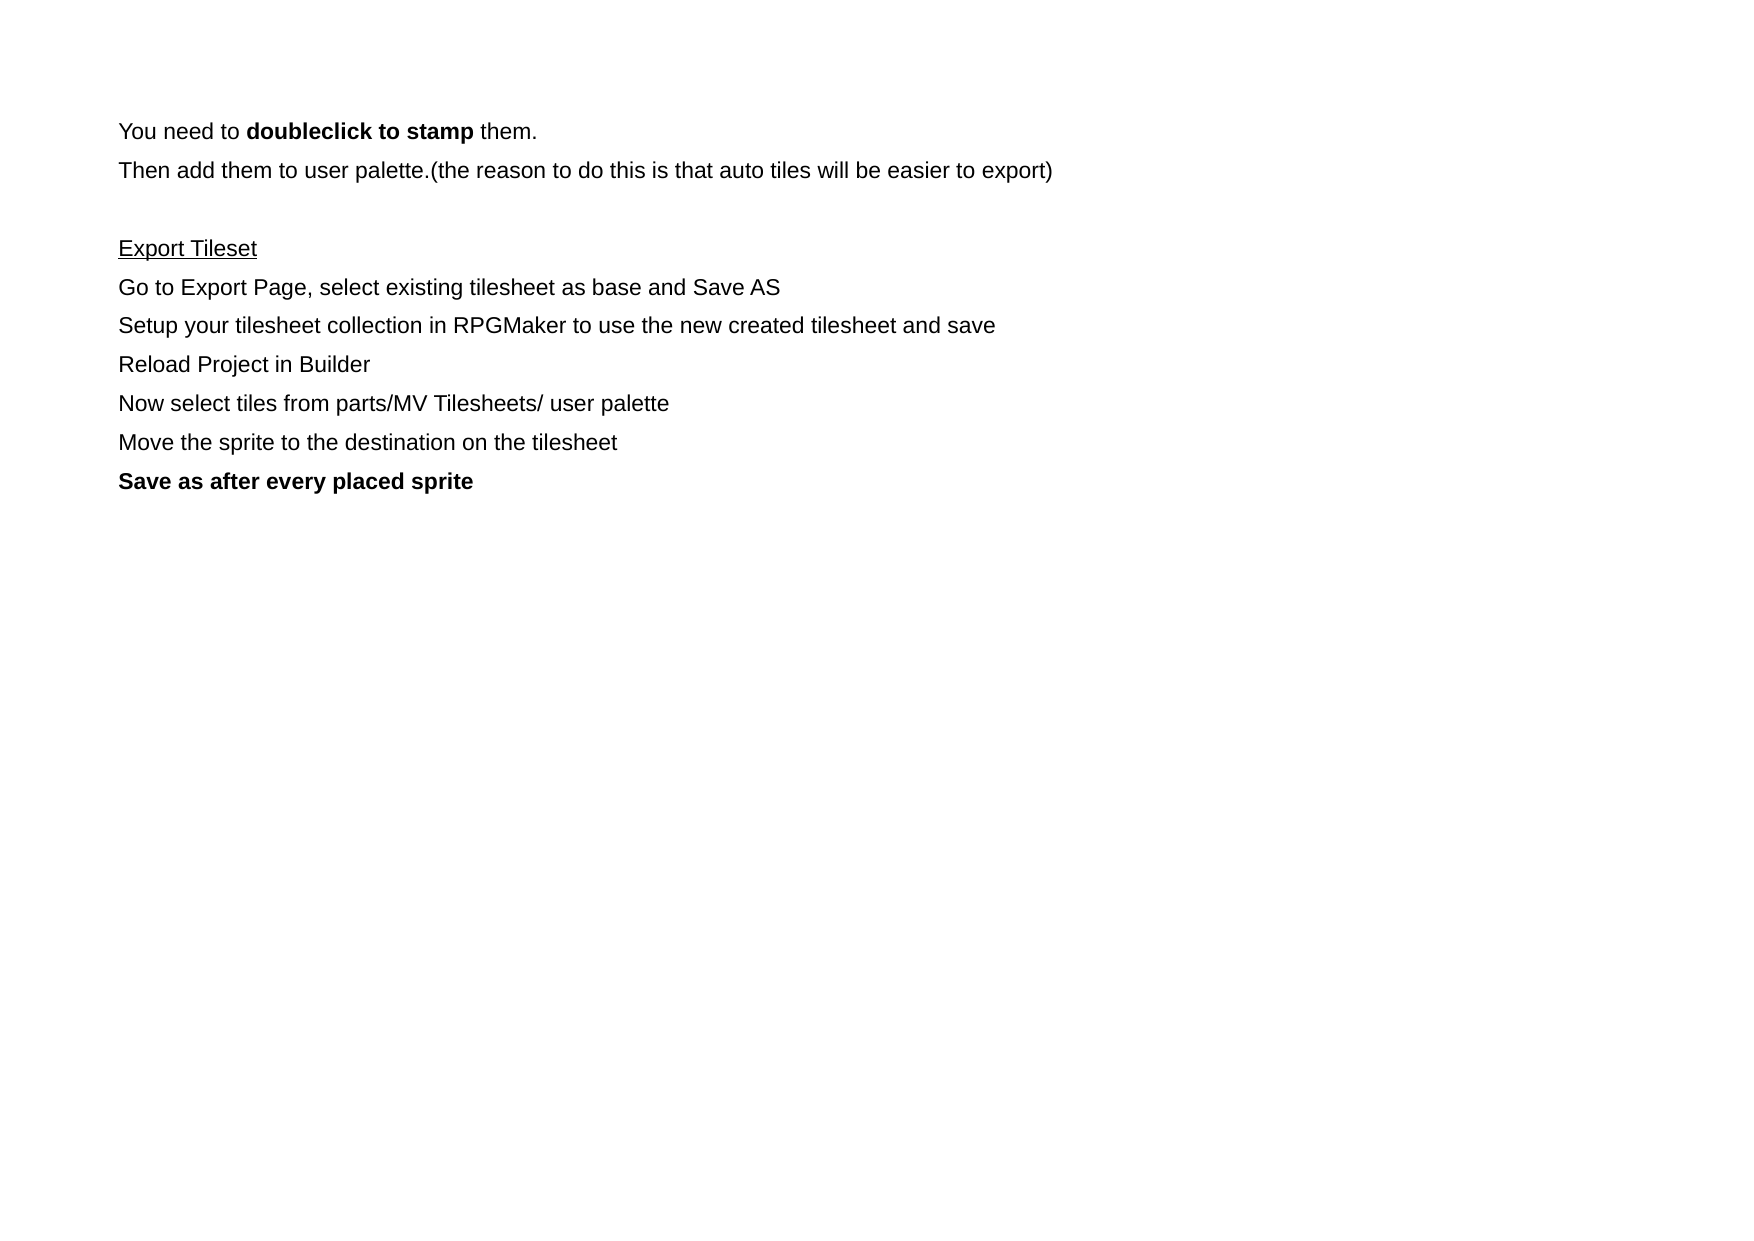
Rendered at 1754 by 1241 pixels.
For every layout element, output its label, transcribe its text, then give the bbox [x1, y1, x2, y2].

text Go to Export Page, select existing tilesheet as base and Save AS [118, 273, 1636, 300]
text Then add them to user palette.(the reason to do this is that auto tiles will be easier to export) [118, 157, 1636, 183]
text Save as after every placed sprite [118, 468, 1636, 494]
text You need to doubleclick to stamp them. [118, 118, 1636, 144]
text Reload Project in Builder [118, 351, 1636, 378]
text Export Tileset [118, 235, 1636, 261]
text Setup your tilesheet collection in RPGMaker to use the new created tilesheet and save [118, 312, 1636, 339]
text Move the sprite to the destination on the tilesheet [118, 429, 1636, 455]
text Now select tiles from parts/MV Tilesheets/ user palette [118, 390, 1636, 416]
